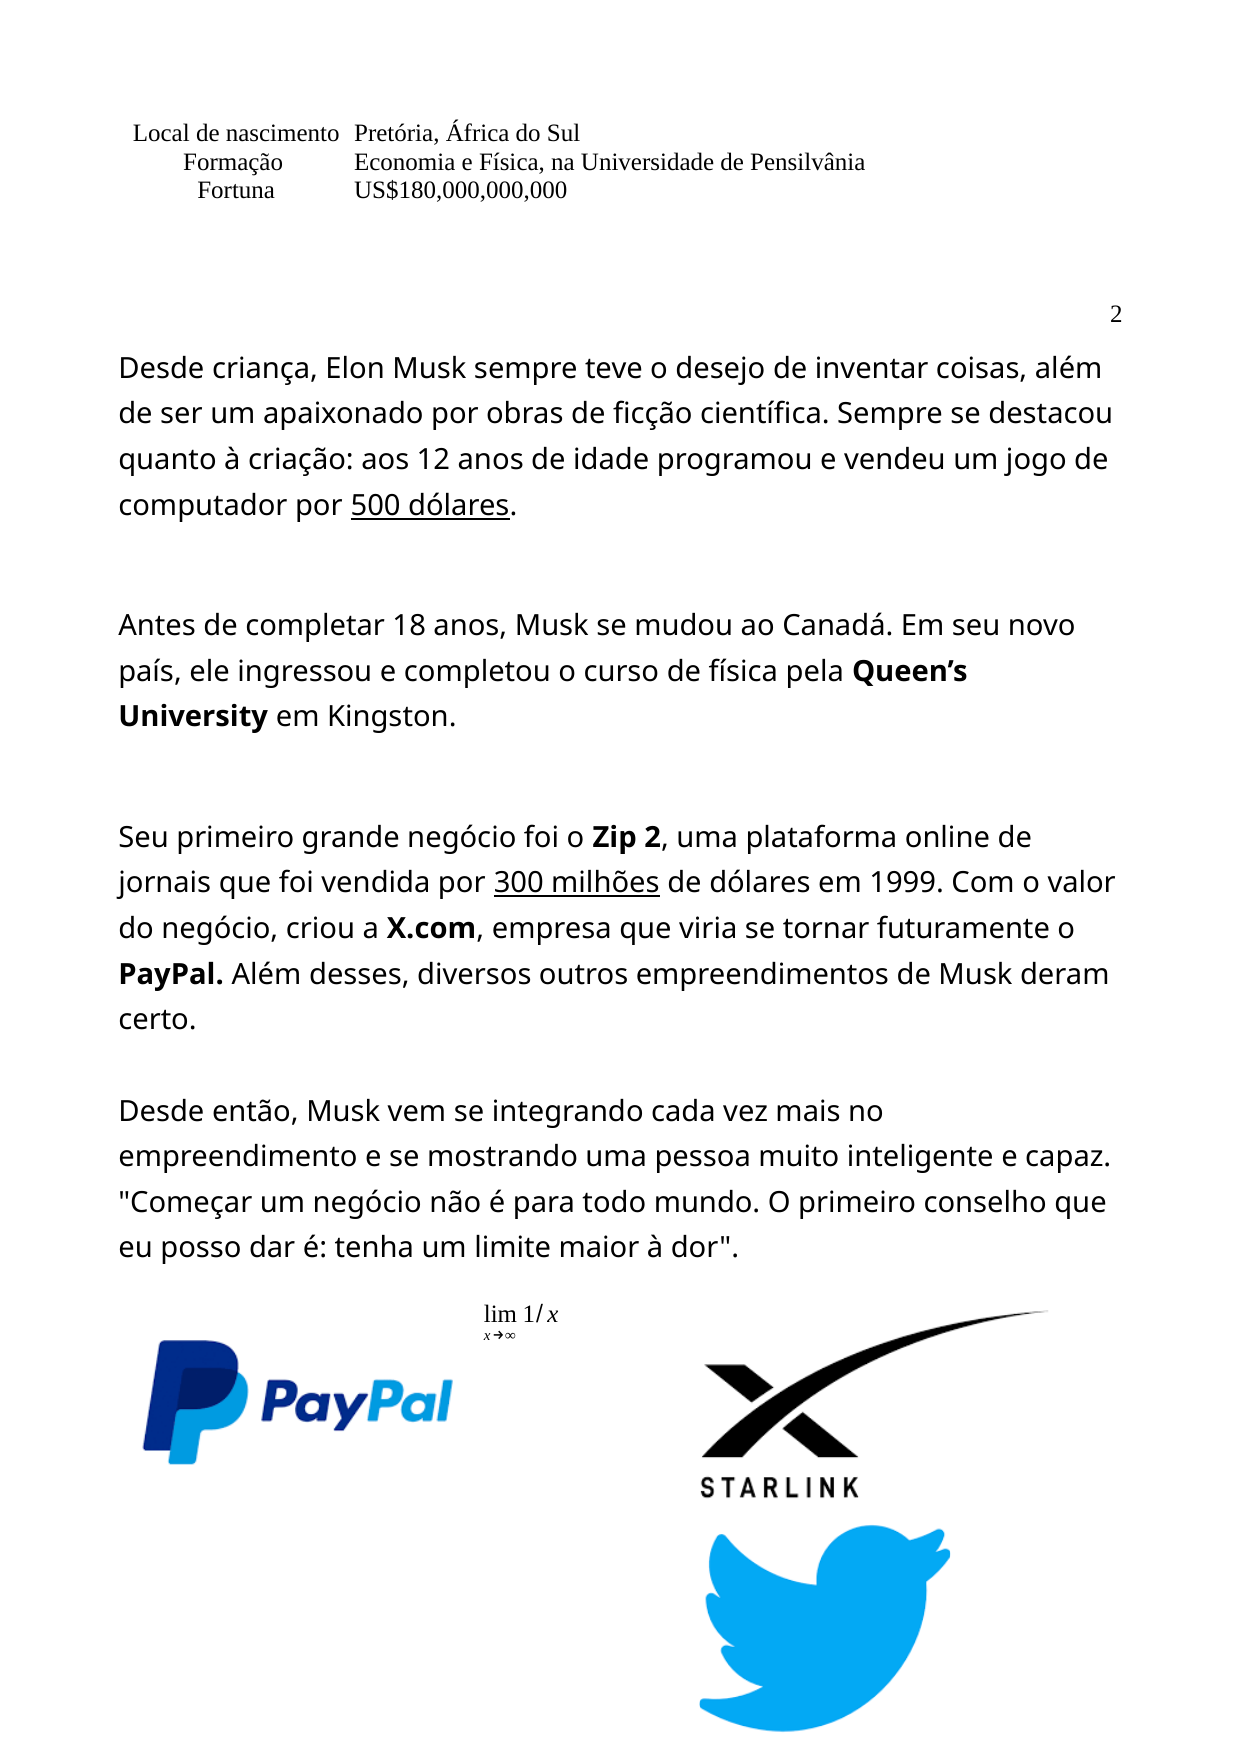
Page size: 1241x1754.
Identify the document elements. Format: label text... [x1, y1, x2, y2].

text 2 [118, 299, 1122, 328]
text Desde criança, Elon Musk sempre teve o desejo de inventar coisas, além de ser um apaixonado por obras de ficção científica. Sempre se destacou quanto à criação: aos 12 anos de idade programou e vendeu um jogo de computador por 500 dólares. [118, 347, 1122, 524]
table_cell Formação [118, 147, 354, 176]
table_cell Pretória, África do Sul [354, 118, 1122, 147]
table_cell Local de nascimento [118, 118, 354, 147]
table_cell US$180,000,000,000 [354, 176, 1122, 204]
picture [693, 1304, 1054, 1700]
text Antes de completar 18 anos, Musk se mudou ao Canadá. Em seu novo país, ele ingressou e completou o curso de física pela Queen’s University em Kingston. [118, 604, 1122, 735]
table_cell Economia e Física, na Universidade de Pensilvânia [354, 147, 1122, 176]
picture [120, 1294, 483, 1512]
picture [699, 1557, 951, 1754]
table_cell Fortuna [118, 176, 354, 204]
text Seu primeiro grande negócio foi o Zip 2, uma plataforma online de jornais que foi vendida por 300 milhões de dólares em 1999. Com o valor do negócio, criou a X.com, empresa que viria se tornar futuramente o PayPal. Além desses, diversos outros empreendimentos de Musk deram certo. Desde então, Musk vem se integrando cada vez mais no empreendimento e se mostrando uma pessoa muito inteligente e capaz. "Começar um negócio não é para todo mundo. O primeiro conselho que eu posso dar é: tenha um limite maior à dor". [118, 816, 1122, 1406]
